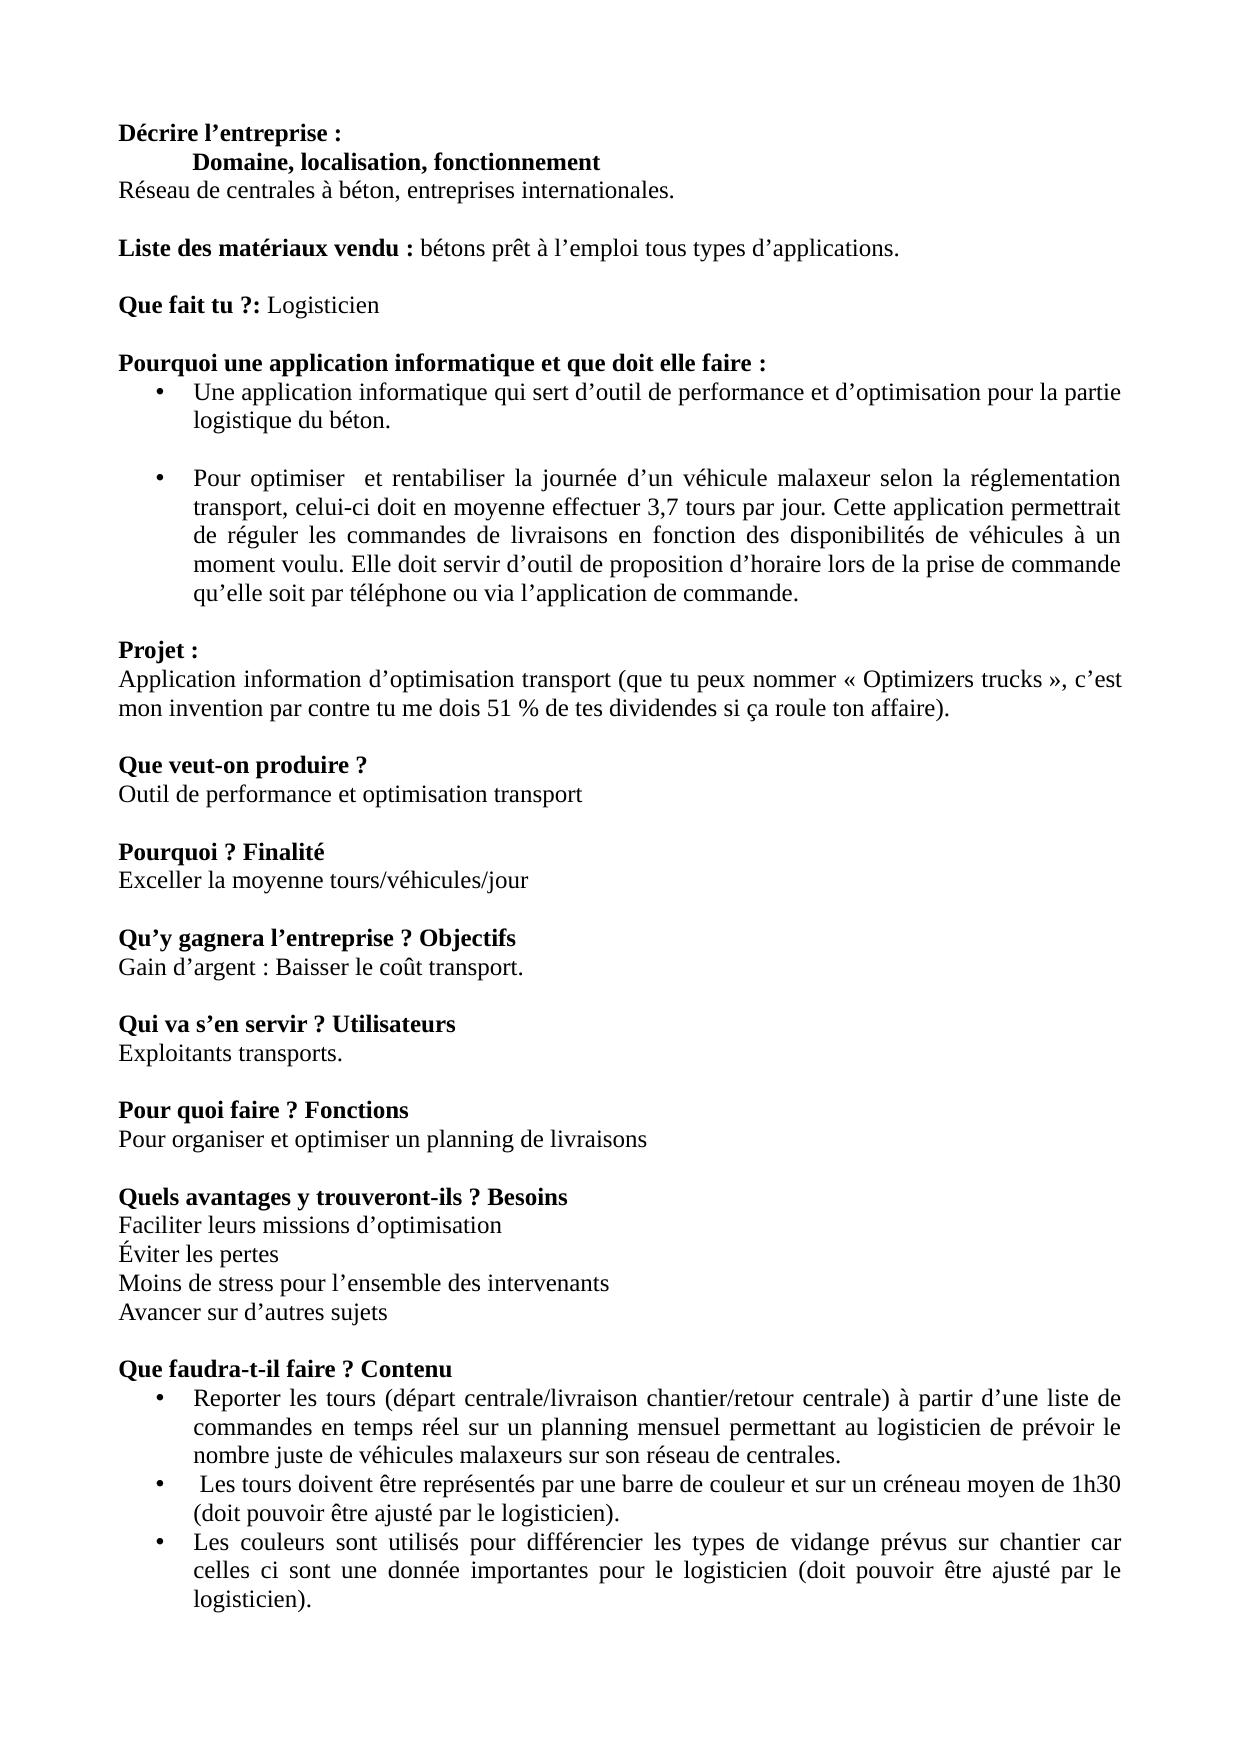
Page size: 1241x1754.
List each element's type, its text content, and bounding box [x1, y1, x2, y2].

list Les couleurs sont utilisés pour différencier les types de vidange prévus sur chantier car celles ci sont une donnée importantes pour le logisticien (doit pouvoir être ajusté par le logisticien). [156, 1527, 1122, 1613]
text Qu’y gagnera l’entreprise ? Objectifs [118, 923, 1122, 952]
text Pourquoi ? Finalité [118, 837, 1122, 866]
text Que veut-on produire ? [118, 751, 1122, 779]
text Faciliter leurs missions d’optimisation [118, 1211, 1122, 1239]
text Gain d’argent : Baisser le coût transport. [118, 952, 1122, 981]
text Qui va s’en servir ? Utilisateurs [118, 1009, 1122, 1038]
text Que fait tu ?: Logisticien [118, 291, 1122, 319]
text Réseau de centrales à béton, entreprises internationales. [118, 176, 1122, 204]
text Outil de performance et optimisation transport [118, 779, 1122, 808]
list Une application informatique qui sert d’outil de performance et d’optimisation pour la partie logistique du béton. [156, 377, 1122, 434]
text Application information d’optimisation transport (que tu peux nommer « Optimizers trucks », c’est mon invention par contre tu me dois 51 % de tes dividendes si ça roule ton affaire). [118, 664, 1122, 722]
text Domaine, localisation, fonctionnement [118, 147, 1122, 176]
text Pour organiser et optimiser un planning de livraisons [118, 1124, 1122, 1153]
text Exceller la moyenne tours/véhicules/jour [118, 866, 1122, 894]
list Les tours doivent être représentés par une barre de couleur et sur un créneau moyen de 1h30 (doit pouvoir être ajusté par le logisticien). [156, 1469, 1122, 1527]
text Pour quoi faire ? Fonctions [118, 1096, 1122, 1124]
text Liste des matériaux vendu : bétons prêt à l’emploi tous types d’applications. [118, 233, 1122, 262]
text Que faudra-t-il faire ? Contenu [118, 1354, 1122, 1383]
text Décrire l’entreprise : [118, 118, 1122, 147]
text Éviter les pertes [118, 1239, 1122, 1268]
text Moins de stress pour l’ensemble des intervenants [118, 1268, 1122, 1297]
text Projet : [118, 636, 1122, 664]
text Exploitants transports. [118, 1038, 1122, 1067]
list Reporter les tours (départ centrale/livraison chantier/retour centrale) à partir d’une liste de commandes en temps réel sur un planning mensuel permettant au logisticien de prévoir le nombre juste de véhicules malaxeurs sur son réseau de centrales. [156, 1383, 1122, 1469]
text Quels avantages y trouveront-ils ? Besoins [118, 1182, 1122, 1211]
list Pour optimiser et rentabiliser la journée d’un véhicule malaxeur selon la réglementation transport, celui-ci doit en moyenne effectuer 3,7 tours par jour. Cette application permettrait de réguler les commandes de livraisons en fonction des disponibilités de véhicules à un moment voulu. Elle doit servir d’outil de proposition d’horaire lors de la prise de commande qu’elle soit par téléphone ou via l’application de commande. [156, 463, 1122, 607]
text Avancer sur d’autres sujets [118, 1297, 1122, 1326]
text Pourquoi une application informatique et que doit elle faire : [118, 348, 1122, 377]
